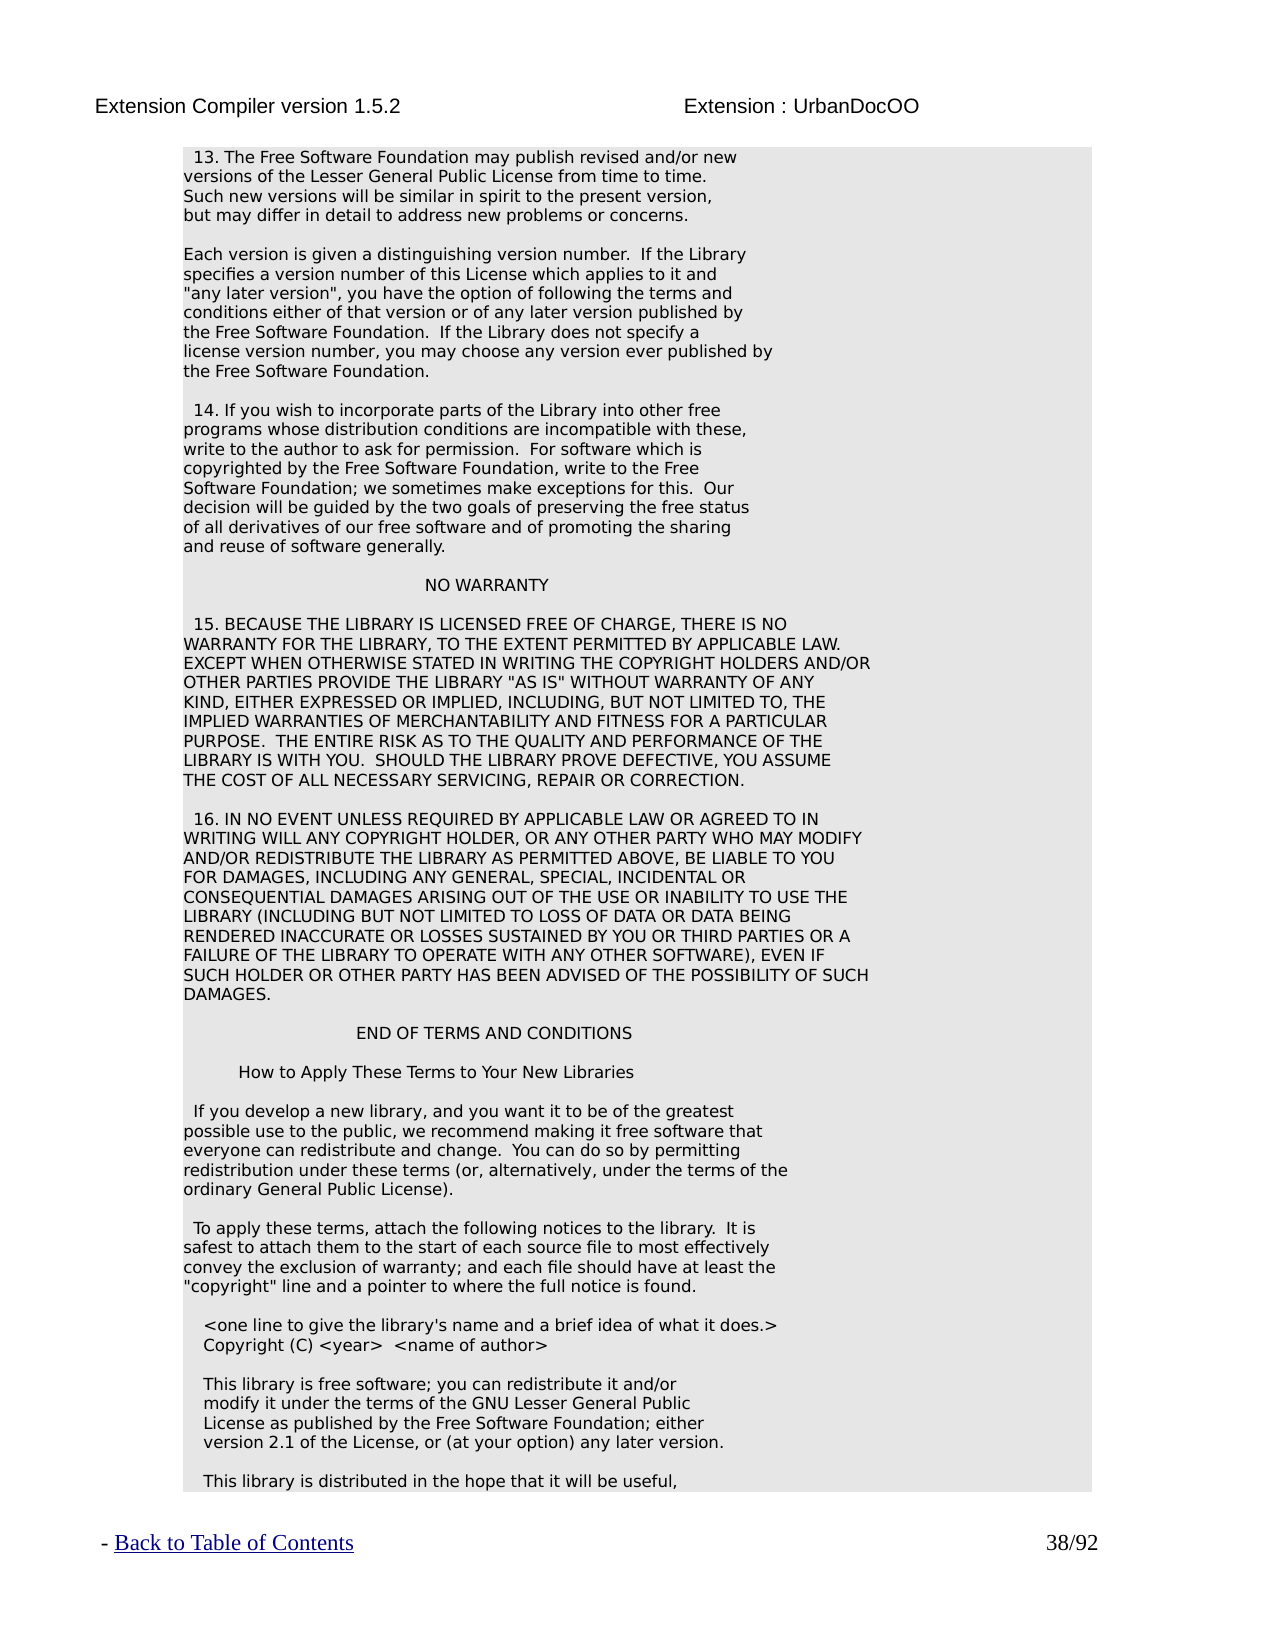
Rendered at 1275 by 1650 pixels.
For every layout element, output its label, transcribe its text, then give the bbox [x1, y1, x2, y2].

text 16. IN NO EVENT UNLESS REQUIRED BY APPLICABLE LAW OR AGREED TO IN [183, 810, 1092, 829]
text the Free Software Foundation. [183, 362, 1092, 381]
text License as published by the Free Software Foundation; either [183, 1414, 1092, 1433]
text Each version is given a distinguishing version number. If the Library [183, 245, 1092, 264]
text LIBRARY (INCLUDING BUT NOT LIMITED TO LOSS OF DATA OR DATA BEING [183, 907, 1092, 927]
text the Free Software Foundation. If the Library does not specify a [183, 323, 1092, 342]
text LIBRARY IS WITH YOU. SHOULD THE LIBRARY PROVE DEFECTIVE, YOU ASSUME [183, 751, 1092, 771]
text convey the exclusion of warranty; and each file should have at least the [183, 1258, 1092, 1277]
text If you develop a new library, and you want it to be of the greatest [183, 1102, 1092, 1121]
text versions of the Lesser General Public License from time to time. [183, 167, 1092, 186]
text of all derivatives of our free software and of promoting the sharing [183, 518, 1092, 537]
text DAMAGES. [183, 985, 1092, 1004]
text and reuse of software generally. [183, 537, 1092, 557]
text 14. If you wish to incorporate parts of the Library into other free [183, 401, 1092, 420]
text possible use to the public, we recommend making it free software that [183, 1121, 1092, 1141]
text everyone can redistribute and change. You can do so by permitting [183, 1141, 1092, 1160]
text Such new versions will be similar in spirit to the present version, [183, 186, 1092, 206]
text safest to attach them to the start of each source file to most effectively [183, 1238, 1092, 1258]
text <one line to give the library's name and a brief idea of what it does.> [183, 1316, 1092, 1336]
text redistribution under these terms (or, alternatively, under the terms of the [183, 1160, 1092, 1180]
text 15. BECAUSE THE LIBRARY IS LICENSED FREE OF CHARGE, THERE IS NO [183, 615, 1092, 634]
text WARRANTY FOR THE LIBRARY, TO THE EXTENT PERMITTED BY APPLICABLE LAW. [183, 634, 1092, 654]
text This library is free software; you can redistribute it and/or [183, 1375, 1092, 1394]
text Software Foundation; we sometimes make exceptions for this. Our [183, 479, 1092, 498]
text This library is distributed in the hope that it will be useful, [183, 1472, 1092, 1492]
text copyrighted by the Free Software Foundation, write to the Free [183, 459, 1092, 479]
text IMPLIED WARRANTIES OF MERCHANTABILITY AND FITNESS FOR A PARTICULAR [183, 712, 1092, 732]
text version 2.1 of the License, or (at your option) any later version. [183, 1433, 1092, 1453]
text RENDERED INACCURATE OR LOSSES SUSTAINED BY YOU OR THIRD PARTIES OR A [183, 927, 1092, 946]
text CONSEQUENTIAL DAMAGES ARISING OUT OF THE USE OR INABILITY TO USE THE [183, 888, 1092, 907]
text EXCEPT WHEN OTHERWISE STATED IN WRITING THE COPYRIGHT HOLDERS AND/OR [183, 654, 1092, 673]
text AND/OR REDISTRIBUTE THE LIBRARY AS PERMITTED ABOVE, BE LIABLE TO YOU [183, 849, 1092, 868]
text 13. The Free Software Foundation may publish revised and/or new [183, 147, 1092, 167]
text programs whose distribution conditions are incompatible with these, [183, 420, 1092, 440]
text write to the author to ask for permission. For software which is [183, 440, 1092, 459]
text modify it under the terms of the GNU Lesser General Public [183, 1394, 1092, 1414]
text specifies a version number of this License which applies to it and [183, 264, 1092, 284]
text WRITING WILL ANY COPYRIGHT HOLDER, OR ANY OTHER PARTY WHO MAY MODIFY [183, 829, 1092, 849]
text conditions either of that version or of any later version published by [183, 303, 1092, 323]
text FAILURE OF THE LIBRARY TO OPERATE WITH ANY OTHER SOFTWARE), EVEN IF [183, 946, 1092, 966]
text "copyright" line and a pointer to where the full notice is found. [183, 1277, 1092, 1297]
text KIND, EITHER EXPRESSED OR IMPLIED, INCLUDING, BUT NOT LIMITED TO, THE [183, 693, 1092, 712]
text PURPOSE. THE ENTIRE RISK AS TO THE QUALITY AND PERFORMANCE OF THE [183, 732, 1092, 751]
text "any later version", you have the option of following the terms and [183, 284, 1092, 303]
text THE COST OF ALL NECESSARY SERVICING, REPAIR OR CORRECTION. [183, 771, 1092, 790]
text How to Apply These Terms to Your New Libraries [183, 1063, 1092, 1082]
text Copyright (C) <year> <name of author> [183, 1336, 1092, 1355]
text but may differ in detail to address new problems or concerns. [183, 206, 1092, 225]
text ordinary General Public License). [183, 1180, 1092, 1199]
text END OF TERMS AND CONDITIONS [183, 1024, 1092, 1043]
text license version number, you may choose any version ever published by [183, 342, 1092, 362]
text FOR DAMAGES, INCLUDING ANY GENERAL, SPECIAL, INCIDENTAL OR [183, 868, 1092, 888]
text SUCH HOLDER OR OTHER PARTY HAS BEEN ADVISED OF THE POSSIBILITY OF SUCH [183, 966, 1092, 985]
text NO WARRANTY [183, 576, 1092, 596]
text OTHER PARTIES PROVIDE THE LIBRARY "AS IS" WITHOUT WARRANTY OF ANY [183, 673, 1092, 693]
text decision will be guided by the two goals of preserving the free status [183, 498, 1092, 518]
text To apply these terms, attach the following notices to the library. It is [183, 1219, 1092, 1238]
